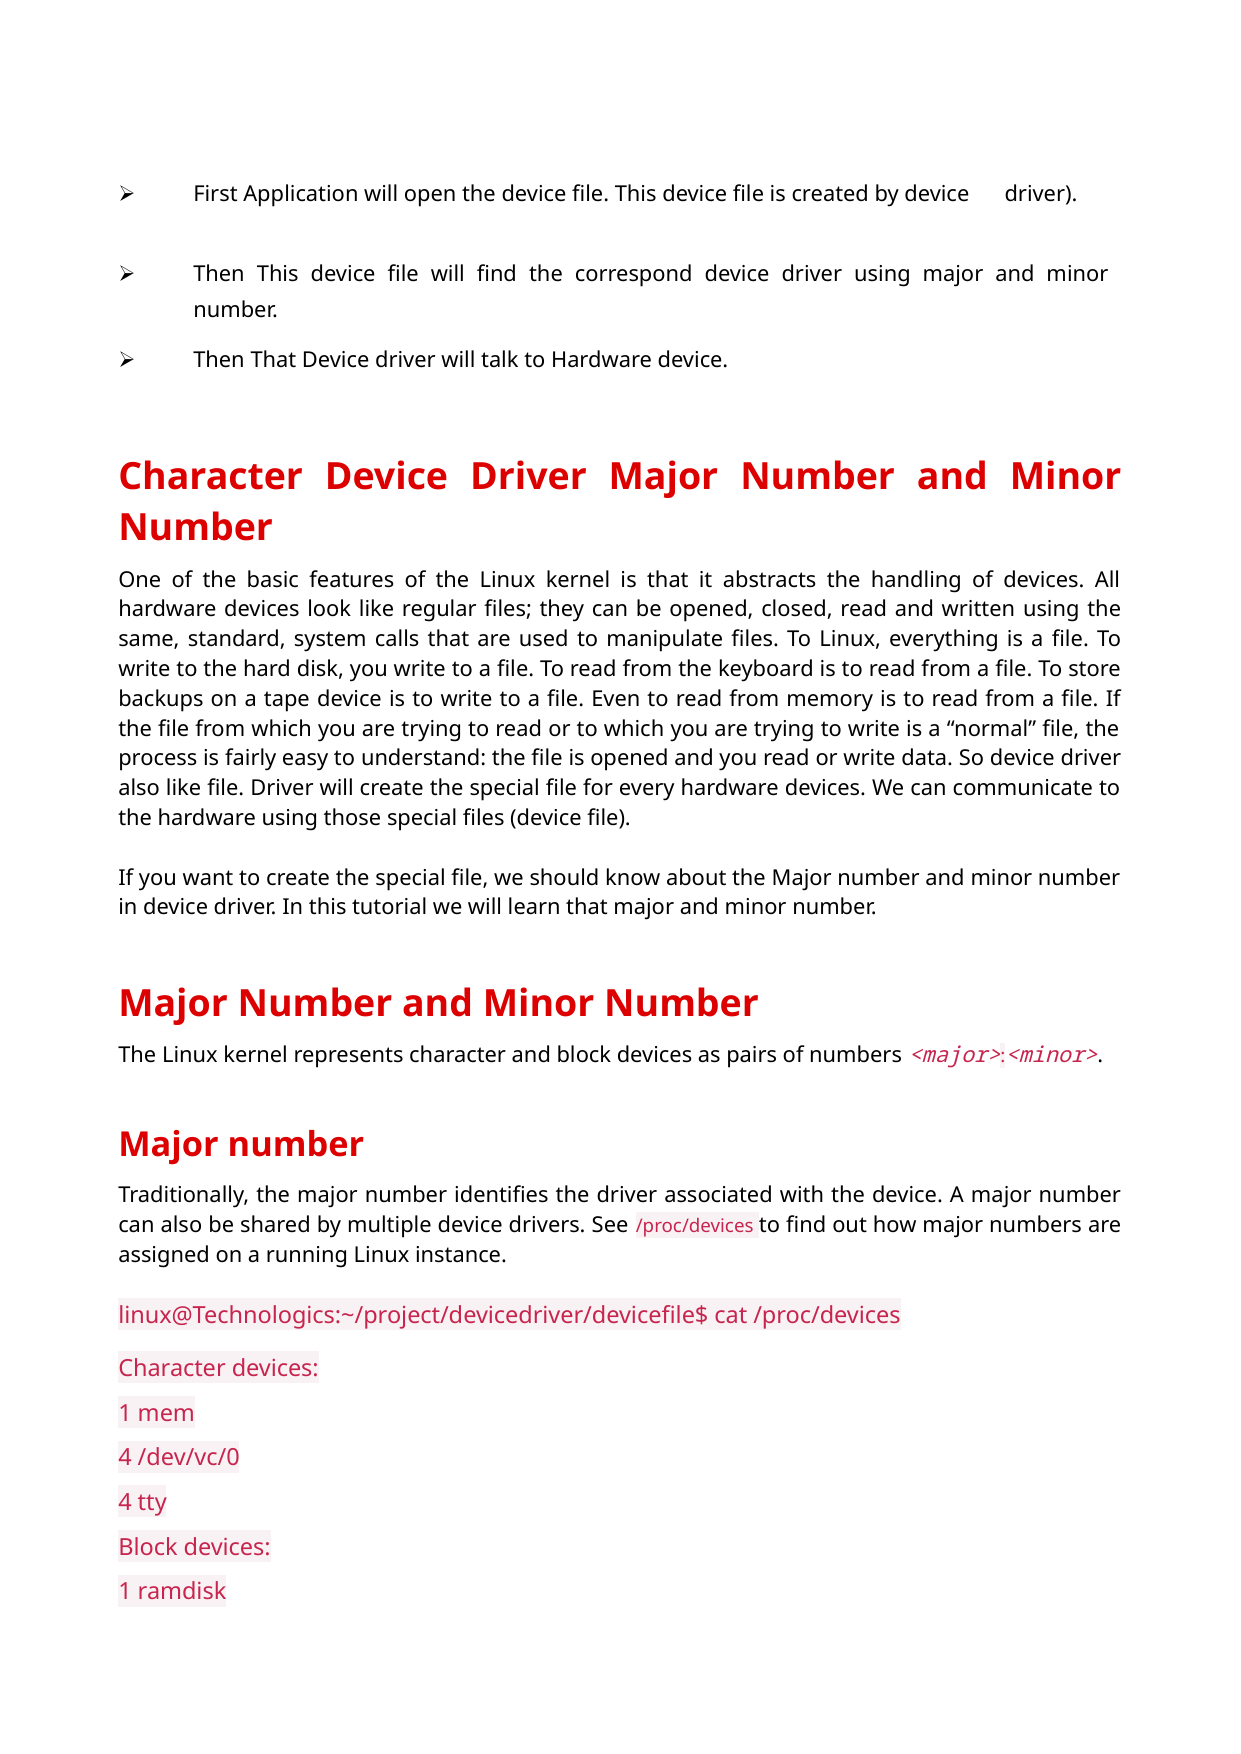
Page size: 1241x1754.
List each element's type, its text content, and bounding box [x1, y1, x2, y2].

subtitle Major Number and Minor Number [118, 976, 1122, 1027]
text The Linux kernel represents character and block devices as pairs of numbers <major>:<minor>. [118, 1039, 1122, 1069]
text linux@Technologics:~/project/devicedriver/devicefile$ cat /proc/devices [118, 1298, 1122, 1330]
text 1 mem [118, 1396, 1122, 1428]
text 4 tty [118, 1485, 1122, 1517]
list First Application will open the device file. This device file is created by device driver). [118, 178, 1122, 207]
text 1 ramdisk [118, 1575, 1122, 1607]
list Then This device file will find the correspond device driver using major and minor number. [118, 258, 1122, 323]
text Character devices: [118, 1351, 1122, 1383]
text Traditionally, the major number identifies the driver associated with the device. A major number can also be shared by multiple device drivers. See /proc/devices to find out how major numbers are assigned on a running Linux instance. [118, 1179, 1122, 1268]
text If you want to create the special file, we should know about the Major number and minor number in device driver. In this tutorial we will learn that major and minor number. [118, 861, 1122, 921]
text One of the basic features of the Linux kernel is that it abstracts the handling of devices. All hardware devices look like regular files; they can be opened, closed, read and written using the same, standard, system calls that are used to manipulate files. To Linux, everything is a file. To write to the hard disk, you write to a file. To read from the keyboard is to read from a file. To store backups on a tape device is to write to a file. Even to read from memory is to read from a file. If the file from which you are trying to read or to which you are trying to write is a “normal” file, the process is fairly easy to understand: the file is opened and you read or write data. So device driver also like file. Driver will create the special file for every hardware devices. We can communicate to the hardware using those special files (device file). [118, 563, 1122, 832]
subtitle Major number [118, 1120, 1122, 1167]
text Block devices: [118, 1530, 1122, 1562]
text 4 /dev/vc/0 [118, 1441, 1122, 1473]
subtitle Character Device Driver Major Number and Minor Number [118, 449, 1122, 551]
list Then That Device driver will talk to Hardware device. [118, 344, 1122, 374]
